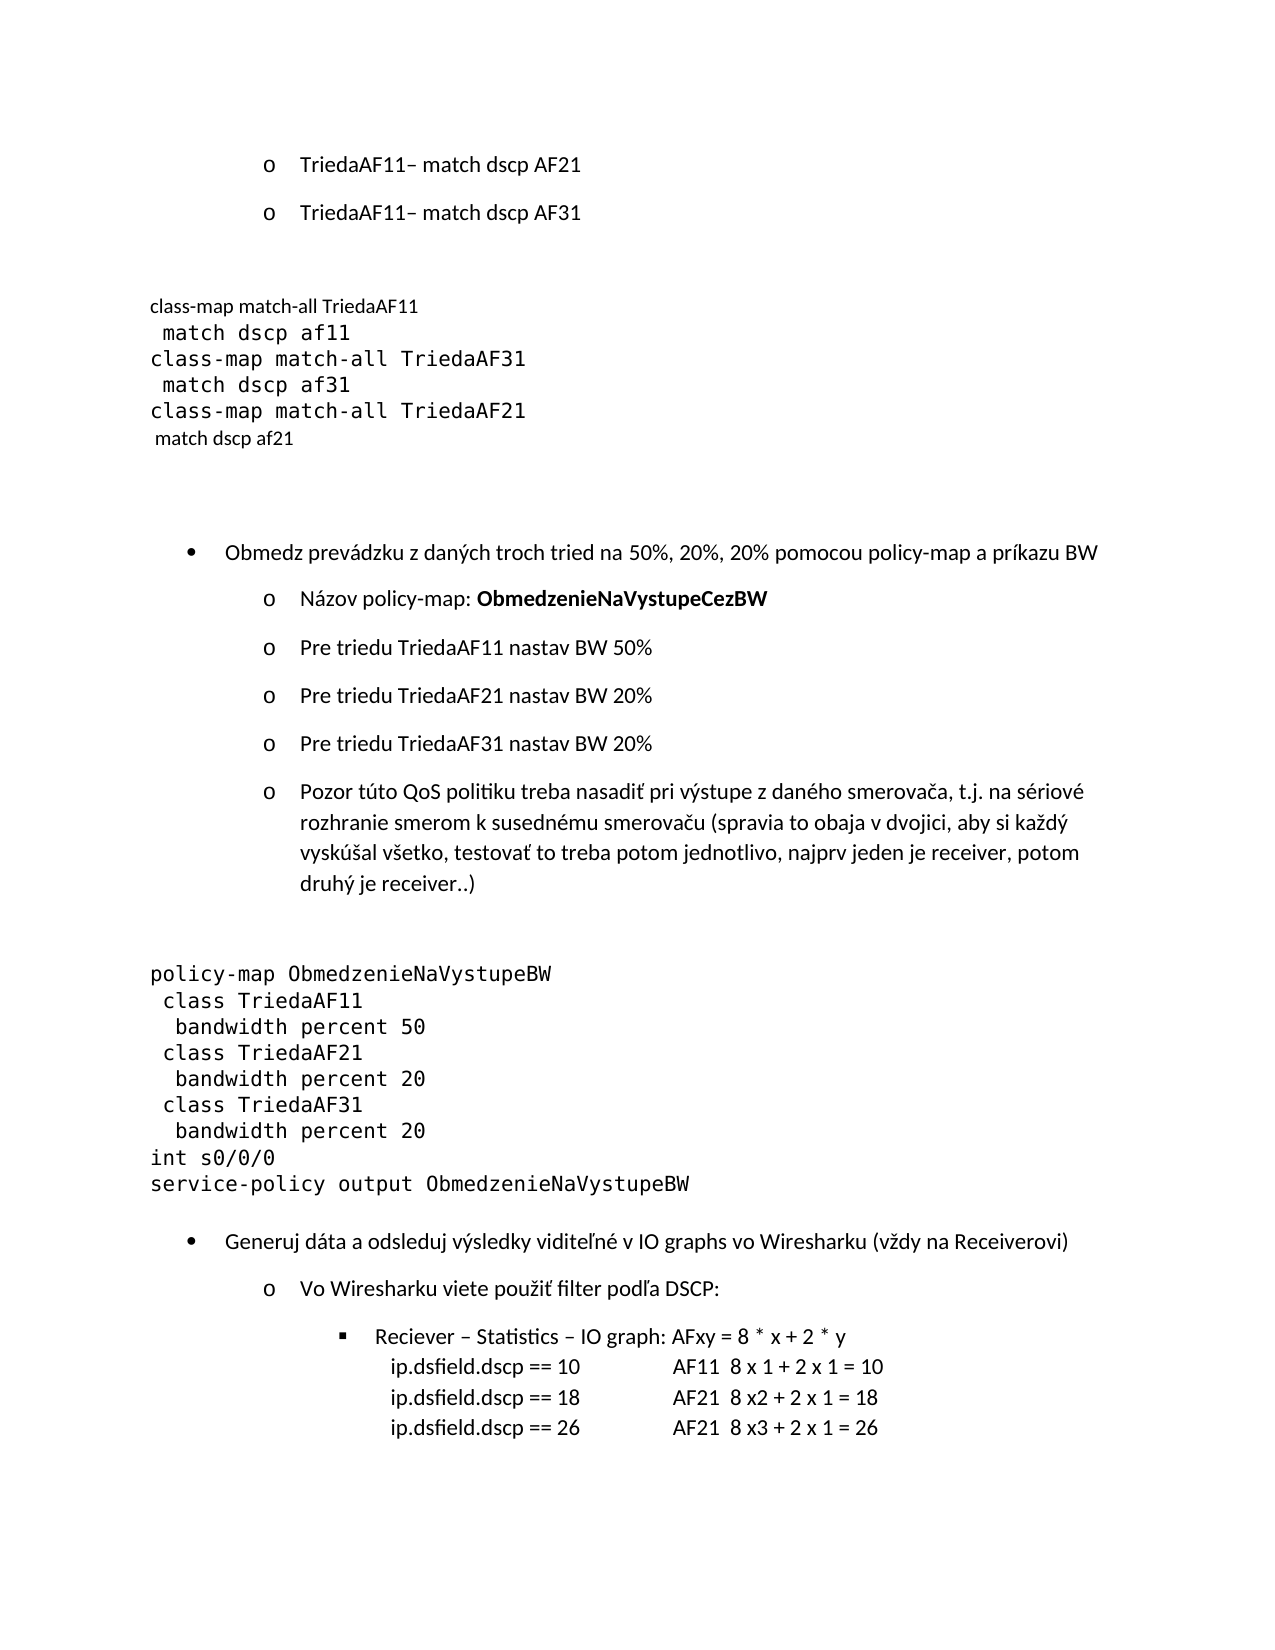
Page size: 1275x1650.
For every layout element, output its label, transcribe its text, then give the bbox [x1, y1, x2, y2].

list TriedaAF11– match dscp AF31 [262, 198, 1125, 227]
list Reciever – Statistics – IO graph: AFxy = 8 * x + 2 * y ip.dsfield.dscp == 10 AF11 8 x 1 + 2 x 1 = 10 ip.dsfield.dscp == 18 AF21 8 x2 + 2 x 1 = 18 ip.dsfield.dscp == 26 AF21 8 x3 + 2 x 1 = 26 [337, 1322, 1125, 1441]
text policy-map ObmedzenieNaVystupeBW [150, 962, 1125, 987]
text class TriedaAF21 [150, 1041, 1125, 1065]
text match dscp af31 [150, 373, 1125, 397]
text class TriedaAF31 [150, 1093, 1125, 1117]
list Pozor túto QoS politiku treba nasadiť pri výstupe z daného smerovača, t.j. na sériové rozhranie smerom k susednému smerovaču (spravia to obaja v dvojici, aby si každý vyskúšal všetko, testovať to treba potom jednotlivo, najprv jeden je receiver, potom druhý je receiver..) [262, 777, 1125, 897]
list Pre triedu TriedaAF11 nastav BW 50% [262, 633, 1125, 662]
text bandwidth percent 20 [150, 1119, 1125, 1144]
text class-map match-all TriedaAF31 [150, 347, 1125, 371]
text service-policy output ObmedzenieNaVystupeBW [150, 1172, 1125, 1196]
list Vo Wiresharku viete použiť filter podľa DSCP: [262, 1274, 1125, 1303]
list Názov policy-map: ObmedzenieNaVystupeCezBW [262, 584, 1125, 614]
list Pre triedu TriedaAF21 nastav BW 20% [262, 681, 1125, 710]
text bandwidth percent 50 [150, 1015, 1125, 1039]
text match dscp af11 [150, 321, 1125, 345]
list TriedaAF11– match dscp AF21 [262, 150, 1125, 179]
list Generuj dáta a odsleduj výsledky viditeľné v IO graphs vo Wiresharku (vždy na Receiverovi) [187, 1227, 1125, 1255]
text class TriedaAF11 [150, 989, 1125, 1013]
list Pre triedu TriedaAF31 nastav BW 20% [262, 729, 1125, 758]
text class-map match-all TriedaAF21 [150, 399, 1125, 423]
text match dscp af21 [150, 425, 1125, 451]
text bandwidth percent 20 [150, 1067, 1125, 1091]
text class-map match-all TriedaAF11 [150, 293, 1125, 318]
text int s0/0/0 [150, 1146, 1125, 1170]
list Obmedz prevádzku z daných troch tried na 50%, 20%, 20% pomocou policy-map a príkazu BW [187, 538, 1125, 566]
